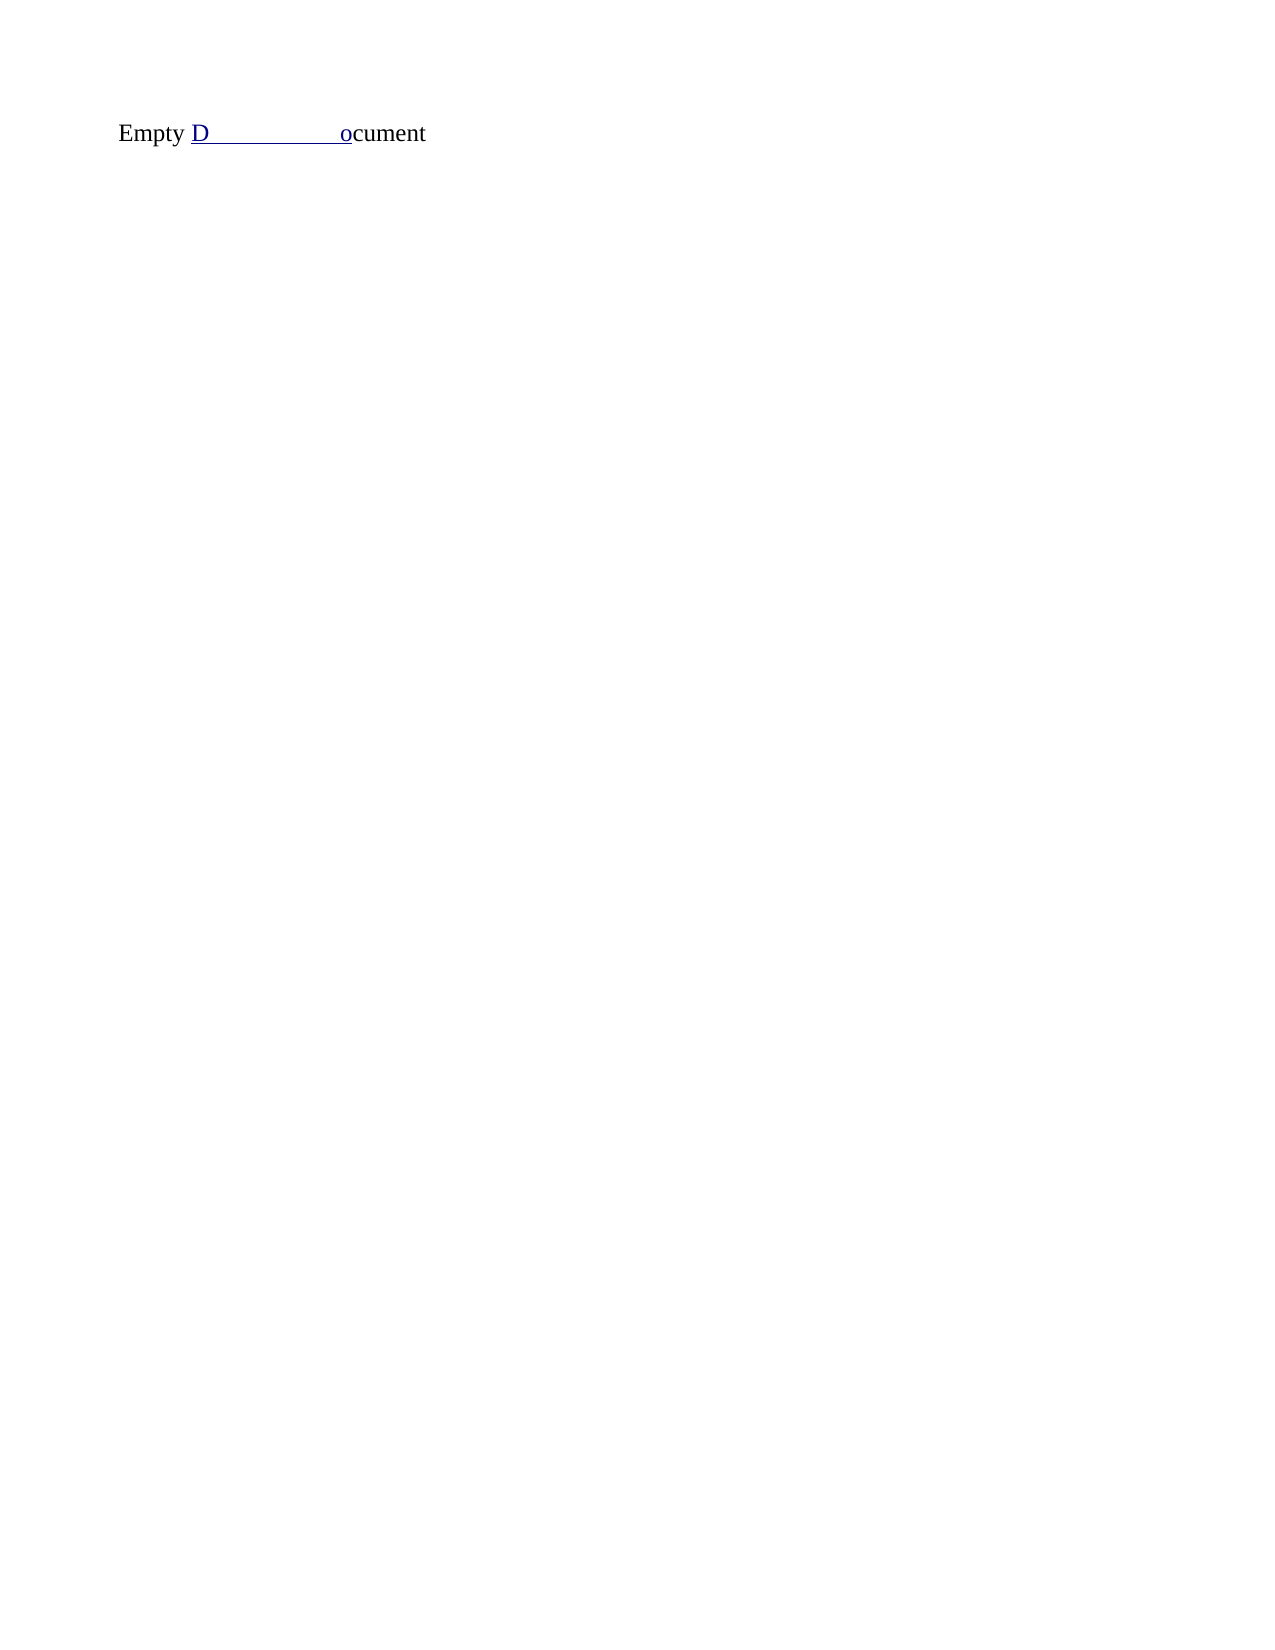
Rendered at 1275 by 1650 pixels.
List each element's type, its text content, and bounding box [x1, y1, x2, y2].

text Empty D ocument [118, 118, 1157, 147]
